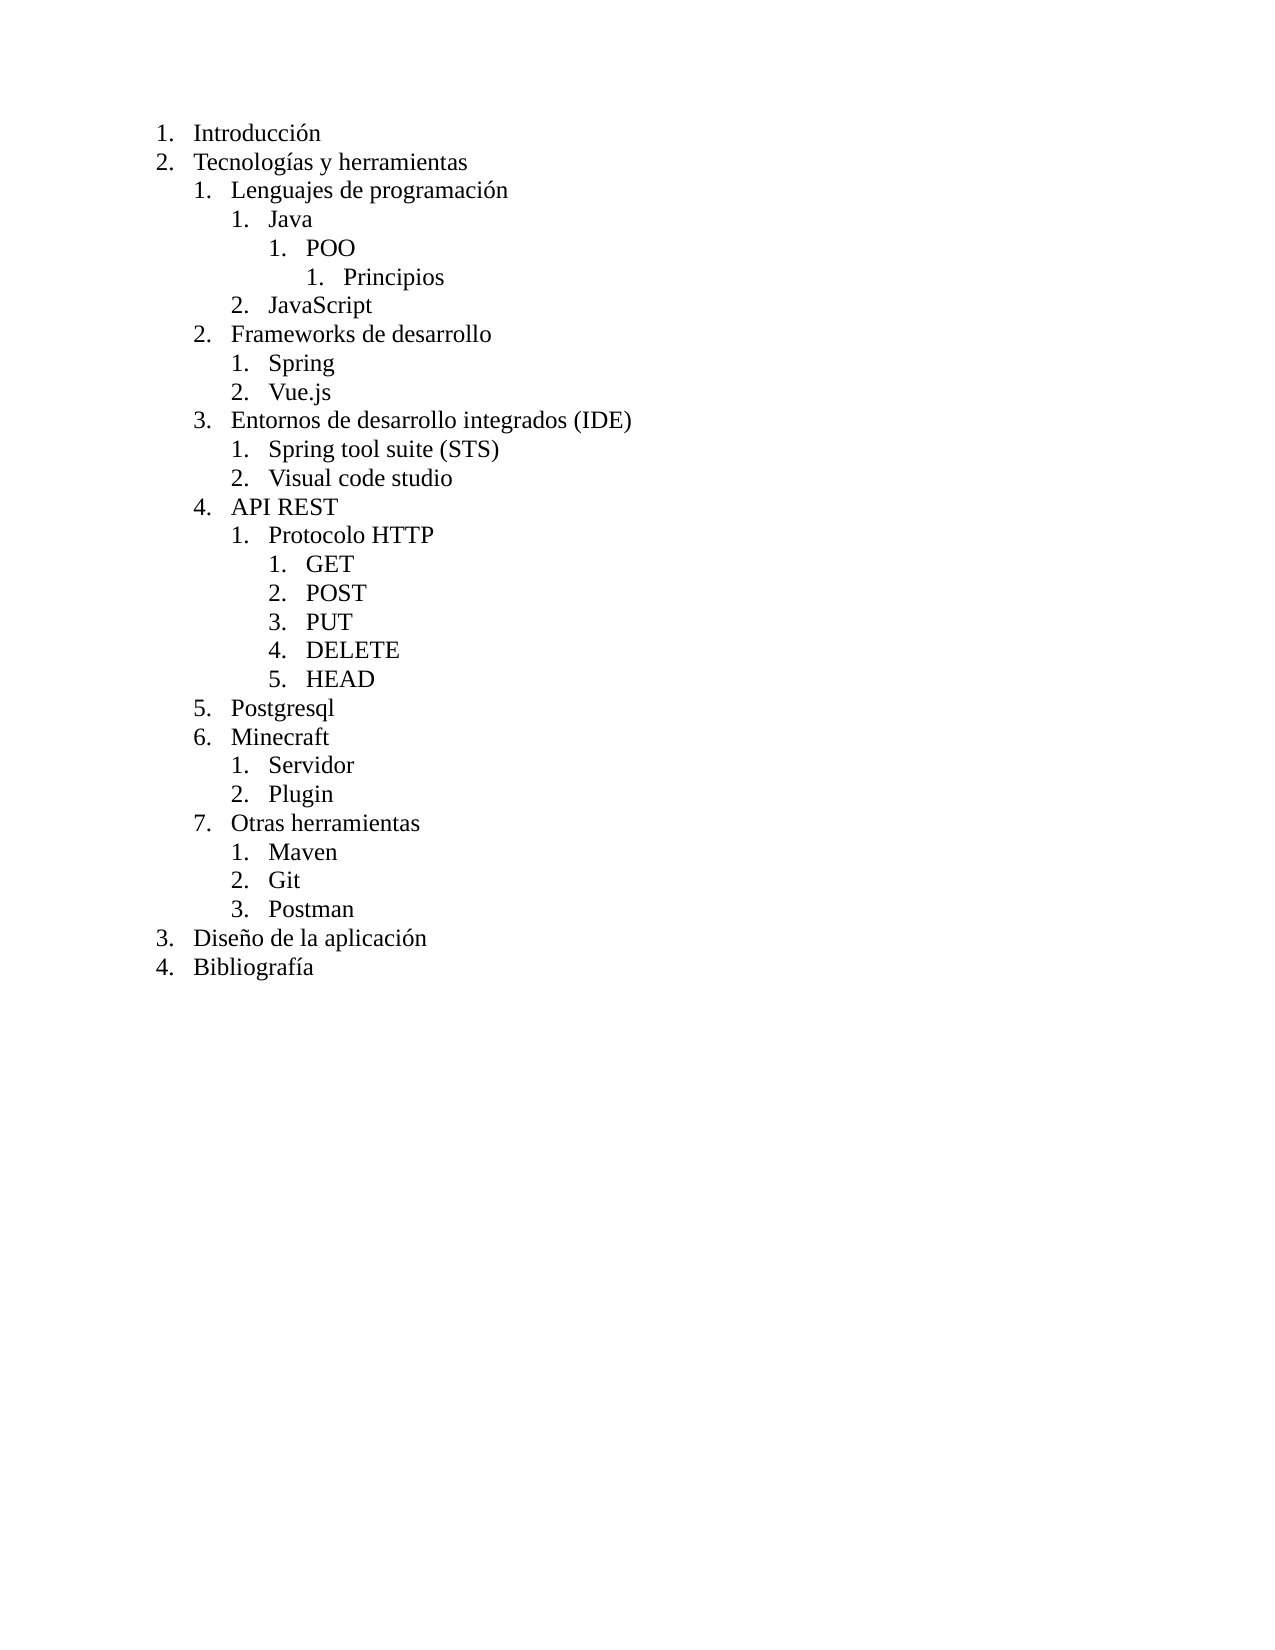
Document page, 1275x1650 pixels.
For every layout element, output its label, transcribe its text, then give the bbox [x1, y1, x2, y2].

list Frameworks de desarrollo [193, 319, 1157, 348]
list Principios [306, 262, 1157, 291]
list POST [268, 578, 1157, 607]
list POO [268, 233, 1157, 262]
list Spring tool suite (STS) [231, 434, 1157, 463]
list Minecraft [193, 722, 1157, 751]
list JavaScript [231, 291, 1157, 319]
list Diseño de la aplicación [156, 923, 1157, 952]
list Otras herramientas [193, 808, 1157, 837]
list Maven [231, 837, 1157, 866]
list Postgresql [193, 693, 1157, 722]
list Tecnologías y herramientas [156, 147, 1157, 176]
list Spring [231, 348, 1157, 377]
list Servidor [231, 751, 1157, 779]
list Vue.js [231, 377, 1157, 406]
list GET [268, 549, 1157, 578]
list Introducción [156, 118, 1157, 147]
list Git [231, 866, 1157, 894]
list DELETE [268, 636, 1157, 664]
list Visual code studio [231, 463, 1157, 492]
list HEAD [268, 664, 1157, 693]
list Java [231, 204, 1157, 233]
list Lenguajes de programación [193, 176, 1157, 204]
list Postman [231, 894, 1157, 923]
list API REST [193, 492, 1157, 521]
list PUT [268, 607, 1157, 636]
list Protocolo HTTP [231, 521, 1157, 549]
list Entornos de desarrollo integrados (IDE) [193, 406, 1157, 434]
list Plugin [231, 779, 1157, 808]
list Bibliografía [156, 952, 1157, 981]
